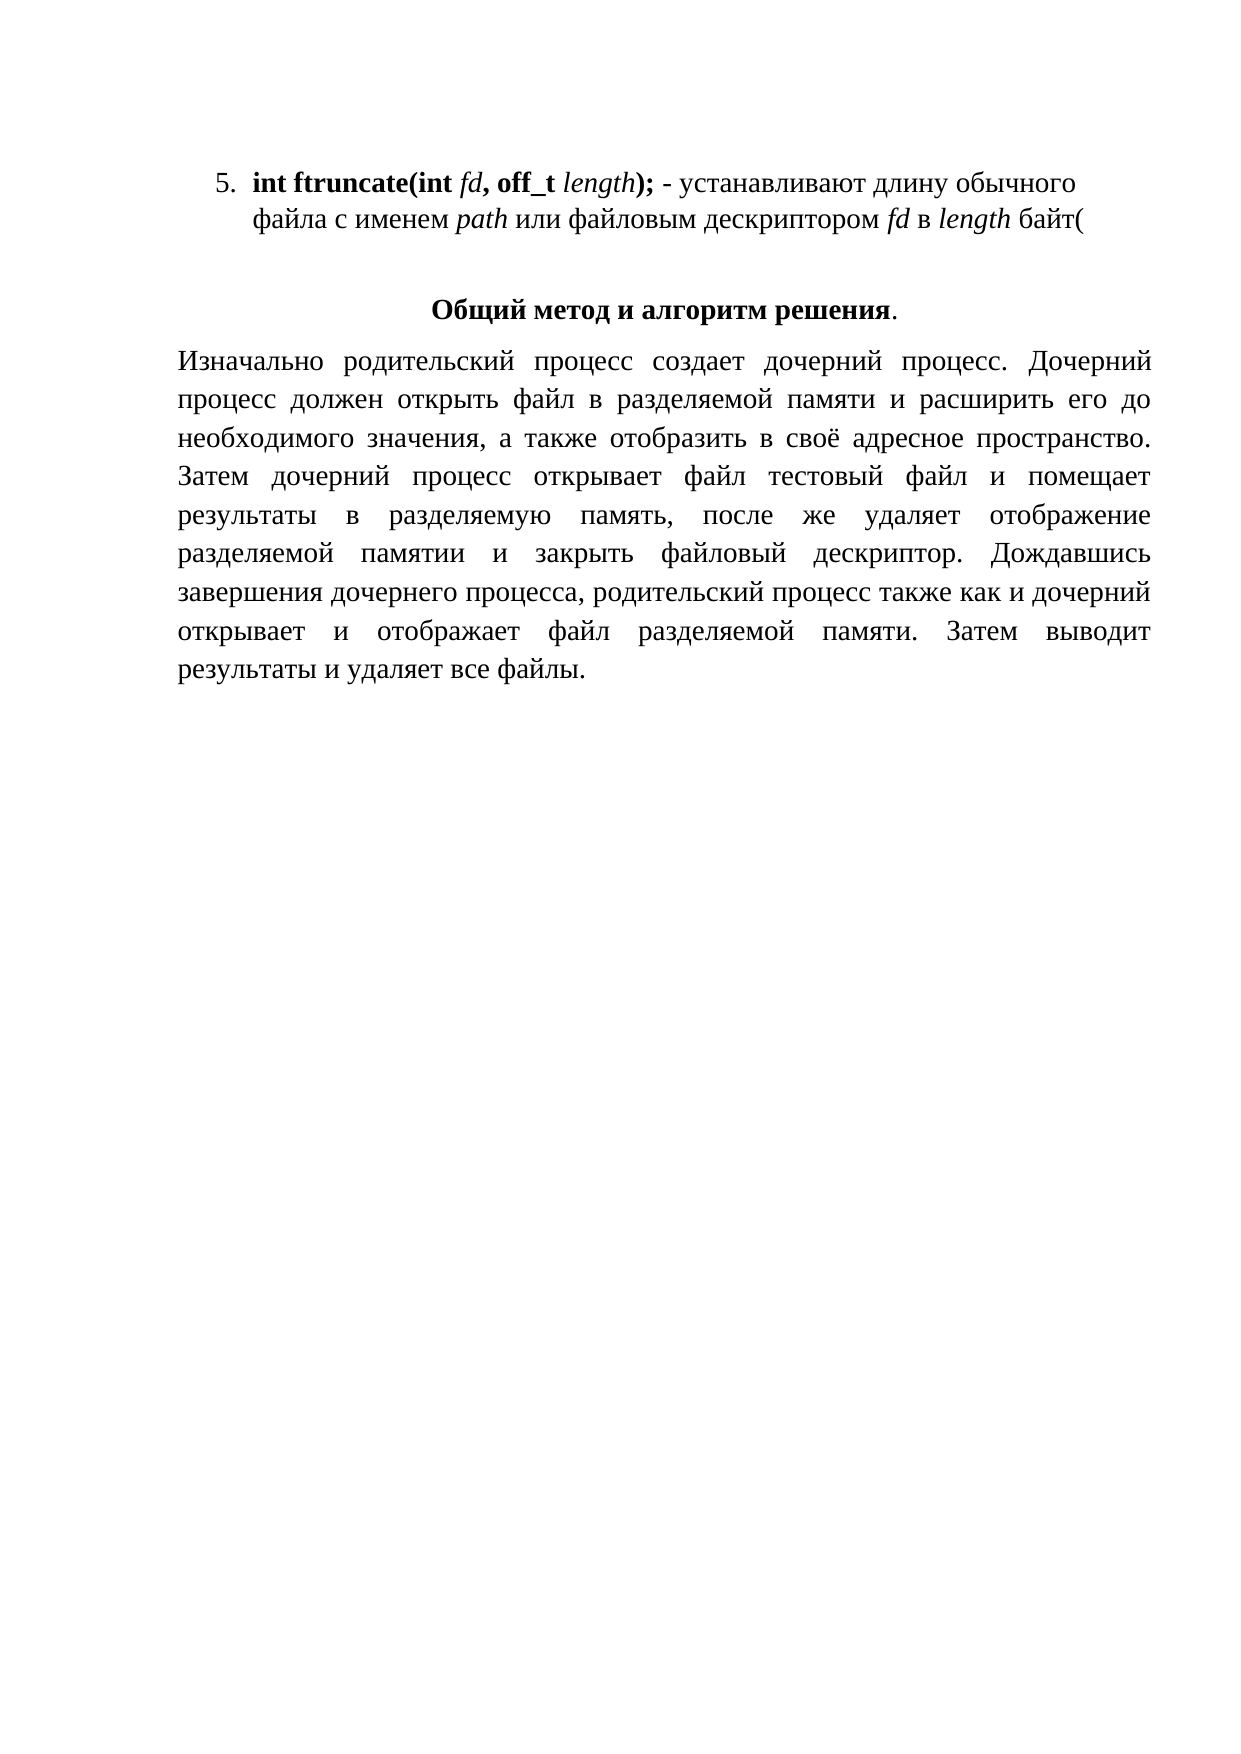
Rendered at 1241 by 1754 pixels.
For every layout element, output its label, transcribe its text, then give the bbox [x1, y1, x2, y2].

list int ftruncate(int fd, off_t length); - устанавливают длину обычного файла с именем path или файловым дескриптором fd в length байт( [215, 165, 1152, 235]
text Общий метод и алгоритм решения. [177, 292, 1152, 326]
text Изначально родительский процесс создает дочерний процесс. Дочерний процесс должен открыть файл в разделяемой памяти и расширить его до необходимого значения, а также отобразить в своё адресное пространство. Затем дочерний процесс открывает файл тестовый файл и помещает результаты в разделяемую память, после же удаляет отображение разделяемой памятии и закрыть файловый дескриптор. Дождавшись завершения дочернего процесса, родительский процесс также как и дочерний открывает и отображает файл разделяемой памяти. Затем выводит результаты и удаляет все файлы. [177, 343, 1152, 685]
